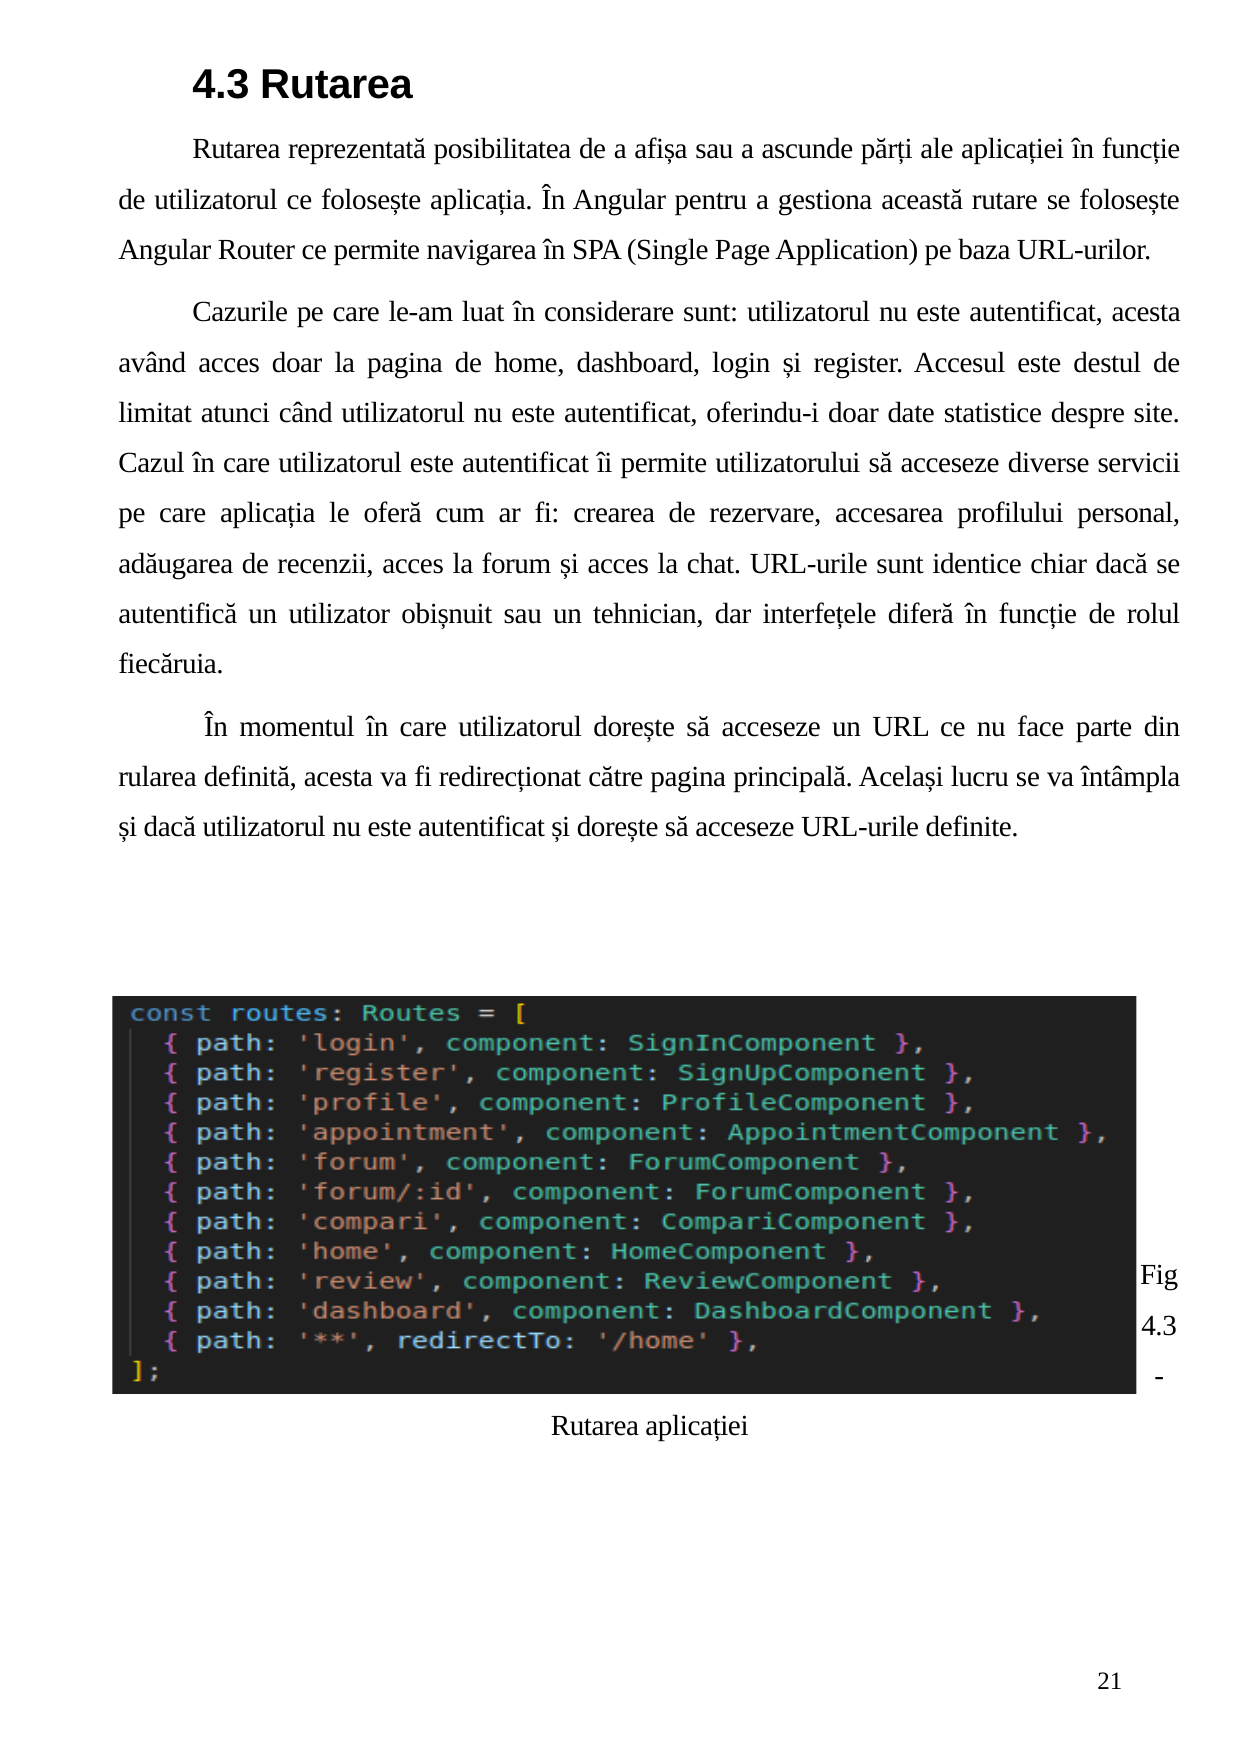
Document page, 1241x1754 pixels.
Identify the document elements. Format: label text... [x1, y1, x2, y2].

text Fig 4.3 - Rutarea aplicației [118, 1257, 1181, 1442]
text În momentul în care utilizatorul dorește să acceseze un URL ce nu face parte din rularea definită, acesta va fi redirecționat către pagina principală. Același lucru se va întâmpla și dacă utilizatorul nu este autentificat și dorește să acceseze URL-urile definite. [118, 709, 1181, 843]
text Rutarea reprezentată posibilitatea de a afișa sau a ascunde părți ale aplicației în funcție de utilizatorul ce folosește aplicația. În Angular pentru a gestiona această rutare se folosește Angular Router ce permite navigarea în SPA (Single Page Application) pe baza URL-urilor. [118, 131, 1181, 266]
picture [112, 996, 1137, 1394]
text Cazurile pe care le-am luat în considerare sunt: utilizatorul nu este autentificat, acesta având acces doar la pagina de home, dashboard, login și register. Accesul este destul de limitat atunci când utilizatorul nu este autentificat, oferindu-i doar date statistice despre site. Cazul în care utilizatorul este autentificat îi permite utilizatorului să acceseze diverse servicii pe care aplicația le oferă cum ar fi: crearea de rezervare, accesarea profilului personal, adăugarea de recenzii, acces la forum și acces la chat. URL-urile sunt identice chiar dacă se autentifică un utilizator obișnuit sau un tehnician, dar interfețele diferă în funcție de rolul fiecăruia. [118, 294, 1181, 680]
subtitle 4.3 Rutarea [118, 59, 1181, 107]
